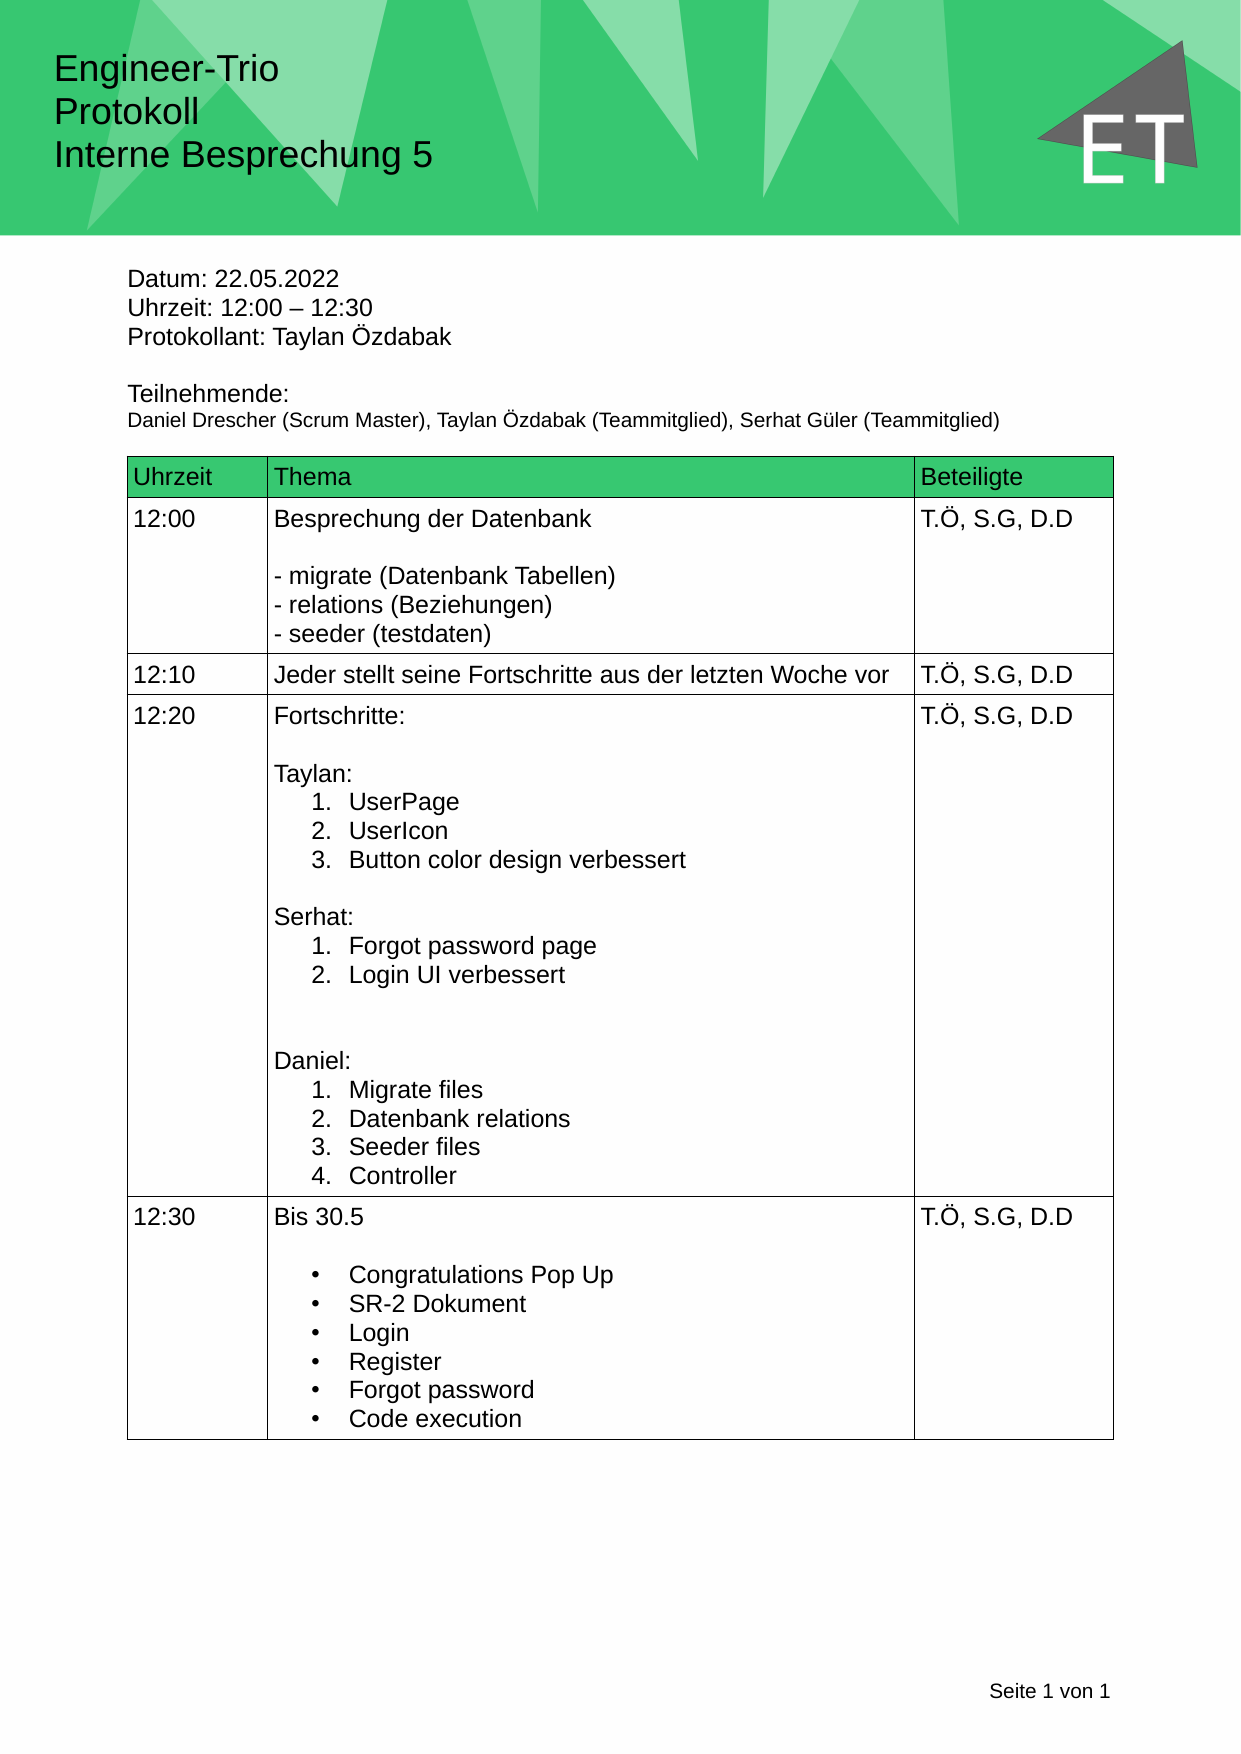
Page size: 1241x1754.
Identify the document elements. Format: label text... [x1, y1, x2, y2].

table_cell T.Ö, S.G, D.D [915, 1197, 1113, 1439]
table_cell T.Ö, S.G, D.D [915, 695, 1113, 1196]
table_cell T.Ö, S.G, D.D [915, 498, 1113, 653]
text Protokollant: Taylan Özdabak [127, 321, 1113, 350]
text Daniel Drescher (Scrum Master), Taylan Özdabak (Teammitglied), Serhat Güler (Teammitglied) [127, 408, 1113, 432]
table_cell Jeder stellt seine Fortschritte aus der letzten Woche vor [268, 654, 914, 694]
text Teilnehmende: [127, 379, 1113, 408]
table_header Beteiligte [915, 457, 1113, 497]
table_header Thema [268, 457, 914, 497]
table_header Uhrzeit [128, 457, 267, 497]
text Uhrzeit: 12:00 – 12:30 [127, 293, 1113, 321]
table_cell Fortschritte: Taylan: UserPage UserIcon Button color design verbessert Serhat: Forgot password page Login UI verbessert Daniel: Migrate files Datenbank relations Seeder files Controller [268, 695, 914, 1196]
table_cell Bis 30.5 Congratulations Pop Up SR-2 Dokument Login Register Forgot password Code execution [268, 1197, 914, 1439]
table_cell T.Ö, S.G, D.D [915, 654, 1113, 694]
table_cell 12:30 [128, 1197, 267, 1439]
table_cell Besprechung der Datenbank - migrate (Datenbank Tabellen) - relations (Beziehungen) - seeder (testdaten) [268, 498, 914, 653]
table_cell 12:20 [128, 695, 267, 1196]
table_cell 12:00 [128, 498, 267, 653]
text Datum: 22.05.2022 [127, 264, 1113, 293]
table_cell 12:10 [128, 654, 267, 694]
